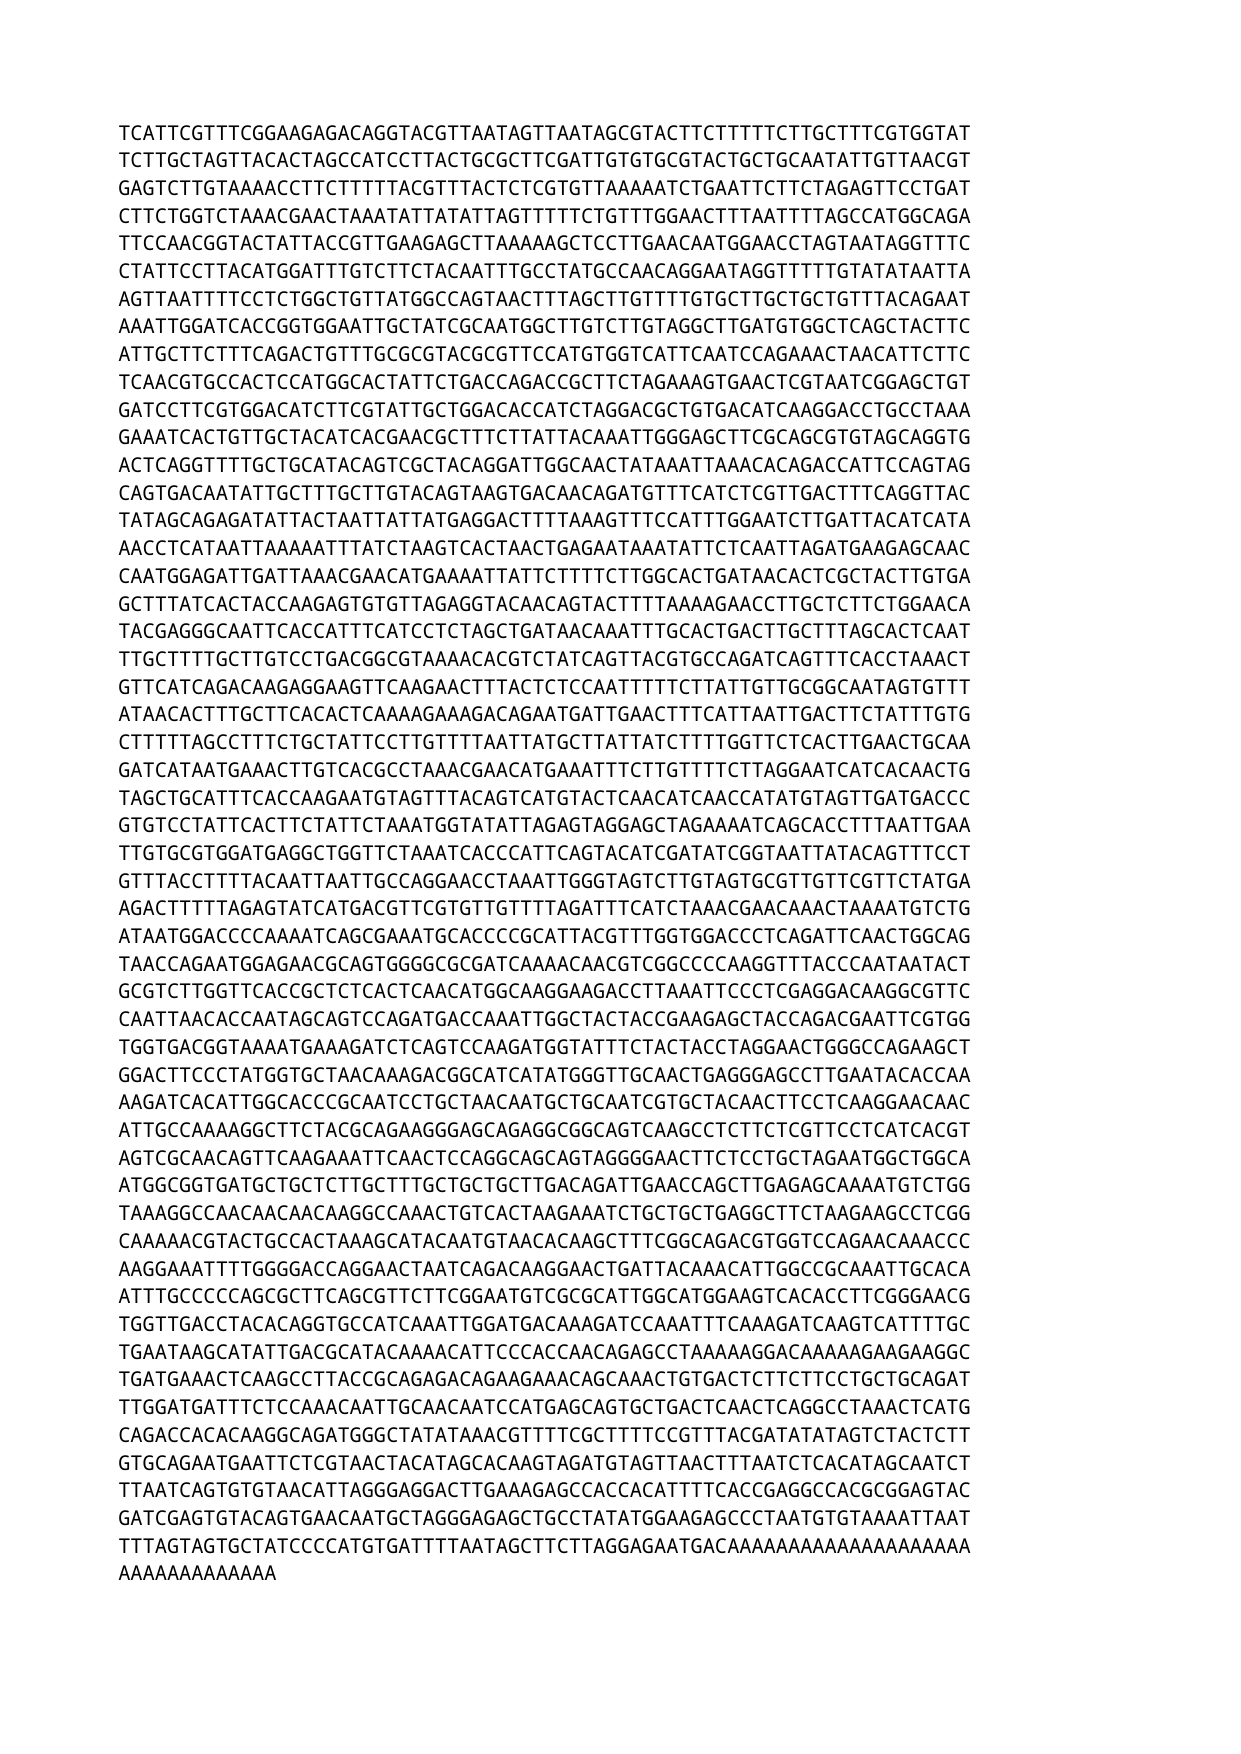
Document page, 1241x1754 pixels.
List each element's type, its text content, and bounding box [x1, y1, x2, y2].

text GAAATCACTGTTGCTACATCACGAACGCTTTCTTATTACAAATTGGGAGCTTCGCAGCGTGTAGCAGGTG [118, 423, 1122, 451]
text CAAAAACGTACTGCCACTAAAGCATACAATGTAACACAAGCTTTCGGCAGACGTGGTCCAGAACAAACCC [118, 1226, 1122, 1254]
text TCTTGCTAGTTACACTAGCCATCCTTACTGCGCTTCGATTGTGTGCGTACTGCTGCAATATTGTTAACGT [118, 146, 1122, 173]
text TACGAGGGCAATTCACCATTTCATCCTCTAGCTGATAACAAATTTGCACTGACTTGCTTTAGCACTCAAT [118, 617, 1122, 644]
text GAGTCTTGTAAAACCTTCTTTTTACGTTTACTCTCGTGTTAAAAATCTGAATTCTTCTAGAGTTCCTGAT [118, 173, 1122, 201]
text TTTAGTAGTGCTATCCCCATGTGATTTTAATAGCTTCTTAGGAGAATGACAAAAAAAAAAAAAAAAAAAA [118, 1531, 1122, 1559]
text TGGTTGACCTACACAGGTGCCATCAAATTGGATGACAAAGATCCAAATTTCAAAGATCAAGTCATTTTGC [118, 1309, 1122, 1337]
text TTGGATGATTTCTCCAAACAATTGCAACAATCCATGAGCAGTGCTGACTCAACTCAGGCCTAAACTCATG [118, 1393, 1122, 1420]
text GTGTCCTATTCACTTCTATTCTAAATGGTATATTAGAGTAGGAGCTAGAAAATCAGCACCTTTAATTGAA [118, 811, 1122, 838]
text GCTTTATCACTACCAAGAGTGTGTTAGAGGTACAACAGTACTTTTAAAAGAACCTTGCTCTTCTGGAACA [118, 589, 1122, 617]
text AAGATCACATTGGCACCCGCAATCCTGCTAACAATGCTGCAATCGTGCTACAACTTCCTCAAGGAACAAC [118, 1088, 1122, 1116]
text CTATTCCTTACATGGATTTGTCTTCTACAATTTGCCTATGCCAACAGGAATAGGTTTTTGTATATAATTA [118, 257, 1122, 284]
text AAATTGGATCACCGGTGGAATTGCTATCGCAATGGCTTGTCTTGTAGGCTTGATGTGGCTCAGCTACTTC [118, 312, 1122, 340]
text TTAATCAGTGTGTAACATTAGGGAGGACTTGAAAGAGCCACCACATTTTCACCGAGGCCACGCGGAGTAC [118, 1476, 1122, 1503]
text TGATGAAACTCAAGCCTTACCGCAGAGACAGAAGAAACAGCAAACTGTGACTCTTCTTCCTGCTGCAGAT [118, 1365, 1122, 1393]
text GATCCTTCGTGGACATCTTCGTATTGCTGGACACCATCTAGGACGCTGTGACATCAAGGACCTGCCTAAA [118, 395, 1122, 423]
text CAGTGACAATATTGCTTTGCTTGTACAGTAAGTGACAACAGATGTTTCATCTCGTTGACTTTCAGGTTAC [118, 478, 1122, 506]
text TAACCAGAATGGAGAACGCAGTGGGGCGCGATCAAAACAACGTCGGCCCCAAGGTTTACCCAATAATACT [118, 949, 1122, 977]
text AGTTAATTTTCCTCTGGCTGTTATGGCCAGTAACTTTAGCTTGTTTTGTGCTTGCTGCTGTTTACAGAAT [118, 284, 1122, 312]
text TATAGCAGAGATATTACTAATTATTATGAGGACTTTTAAAGTTTCCATTTGGAATCTTGATTACATCATA [118, 506, 1122, 534]
text TCATTCGTTTCGGAAGAGACAGGTACGTTAATAGTTAATAGCGTACTTCTTTTTCTTGCTTTCGTGGTAT [118, 118, 1122, 146]
text ACTCAGGTTTTGCTGCATACAGTCGCTACAGGATTGGCAACTATAAATTAAACACAGACCATTCCAGTAG [118, 451, 1122, 478]
text CAATTAACACCAATAGCAGTCCAGATGACCAAATTGGCTACTACCGAAGAGCTACCAGACGAATTCGTGG [118, 1005, 1122, 1032]
text GCGTCTTGGTTCACCGCTCTCACTCAACATGGCAAGGAAGACCTTAAATTCCCTCGAGGACAAGGCGTTC [118, 977, 1122, 1005]
text TTGCTTTTGCTTGTCCTGACGGCGTAAAACACGTCTATCAGTTACGTGCCAGATCAGTTTCACCTAAACT [118, 644, 1122, 672]
text TTCCAACGGTACTATTACCGTTGAAGAGCTTAAAAAGCTCCTTGAACAATGGAACCTAGTAATAGGTTTC [118, 229, 1122, 257]
text ATAATGGACCCCAAAATCAGCGAAATGCACCCCGCATTACGTTTGGTGGACCCTCAGATTCAACTGGCAG [118, 922, 1122, 949]
text AGACTTTTTAGAGTATCATGACGTTCGTGTTGTTTTAGATTTCATCTAAACGAACAAACTAAAATGTCTG [118, 894, 1122, 922]
text AACCTCATAATTAAAAATTTATCTAAGTCACTAACTGAGAATAAATATTCTCAATTAGATGAAGAGCAAC [118, 534, 1122, 561]
text AAGGAAATTTTGGGGACCAGGAACTAATCAGACAAGGAACTGATTACAAACATTGGCCGCAAATTGCACA [118, 1254, 1122, 1282]
text TTGTGCGTGGATGAGGCTGGTTCTAAATCACCCATTCAGTACATCGATATCGGTAATTATACAGTTTCCT [118, 838, 1122, 866]
text CTTCTGGTCTAAACGAACTAAATATTATATTAGTTTTTCTGTTTGGAACTTTAATTTTAGCCATGGCAGA [118, 201, 1122, 229]
text CTTTTTAGCCTTTCTGCTATTCCTTGTTTTAATTATGCTTATTATCTTTTGGTTCTCACTTGAACTGCAA [118, 728, 1122, 755]
text ATTGCCAAAAGGCTTCTACGCAGAAGGGAGCAGAGGCGGCAGTCAAGCCTCTTCTCGTTCCTCATCACGT [118, 1116, 1122, 1143]
text GTTCATCAGACAAGAGGAAGTTCAAGAACTTTACTCTCCAATTTTTCTTATTGTTGCGGCAATAGTGTTT [118, 672, 1122, 700]
text ATGGCGGTGATGCTGCTCTTGCTTTGCTGCTGCTTGACAGATTGAACCAGCTTGAGAGCAAAATGTCTGG [118, 1171, 1122, 1199]
text GGACTTCCCTATGGTGCTAACAAAGACGGCATCATATGGGTTGCAACTGAGGGAGCCTTGAATACACCAA [118, 1060, 1122, 1088]
text ATTGCTTCTTTCAGACTGTTTGCGCGTACGCGTTCCATGTGGTCATTCAATCCAGAAACTAACATTCTTC [118, 340, 1122, 367]
text CAATGGAGATTGATTAAACGAACATGAAAATTATTCTTTTCTTGGCACTGATAACACTCGCTACTTGTGA [118, 561, 1122, 589]
text CAGACCACACAAGGCAGATGGGCTATATAAACGTTTTCGCTTTTCCGTTTACGATATATAGTCTACTCTT [118, 1420, 1122, 1448]
text AAAAAAAAAAAAA [118, 1559, 1122, 1587]
text ATTTGCCCCCAGCGCTTCAGCGTTCTTCGGAATGTCGCGCATTGGCATGGAAGTCACACCTTCGGGAACG [118, 1282, 1122, 1309]
text AGTCGCAACAGTTCAAGAAATTCAACTCCAGGCAGCAGTAGGGGAACTTCTCCTGCTAGAATGGCTGGCA [118, 1143, 1122, 1171]
text GTGCAGAATGAATTCTCGTAACTACATAGCACAAGTAGATGTAGTTAACTTTAATCTCACATAGCAATCT [118, 1448, 1122, 1476]
text TCAACGTGCCACTCCATGGCACTATTCTGACCAGACCGCTTCTAGAAAGTGAACTCGTAATCGGAGCTGT [118, 367, 1122, 395]
text GTTTACCTTTTACAATTAATTGCCAGGAACCTAAATTGGGTAGTCTTGTAGTGCGTTGTTCGTTCTATGA [118, 866, 1122, 894]
text TGAATAAGCATATTGACGCATACAAAACATTCCCACCAACAGAGCCTAAAAAGGACAAAAAGAAGAAGGC [118, 1337, 1122, 1365]
text TAGCTGCATTTCACCAAGAATGTAGTTTACAGTCATGTACTCAACATCAACCATATGTAGTTGATGACCC [118, 783, 1122, 811]
text GATCATAATGAAACTTGTCACGCCTAAACGAACATGAAATTTCTTGTTTTCTTAGGAATCATCACAACTG [118, 755, 1122, 783]
text GATCGAGTGTACAGTGAACAATGCTAGGGAGAGCTGCCTATATGGAAGAGCCCTAATGTGTAAAATTAAT [118, 1503, 1122, 1531]
text TGGTGACGGTAAAATGAAAGATCTCAGTCCAAGATGGTATTTCTACTACCTAGGAACTGGGCCAGAAGCT [118, 1032, 1122, 1060]
text TAAAGGCCAACAACAACAAGGCCAAACTGTCACTAAGAAATCTGCTGCTGAGGCTTCTAAGAAGCCTCGG [118, 1199, 1122, 1226]
text ATAACACTTTGCTTCACACTCAAAAGAAAGACAGAATGATTGAACTTTCATTAATTGACTTCTATTTGTG [118, 700, 1122, 728]
